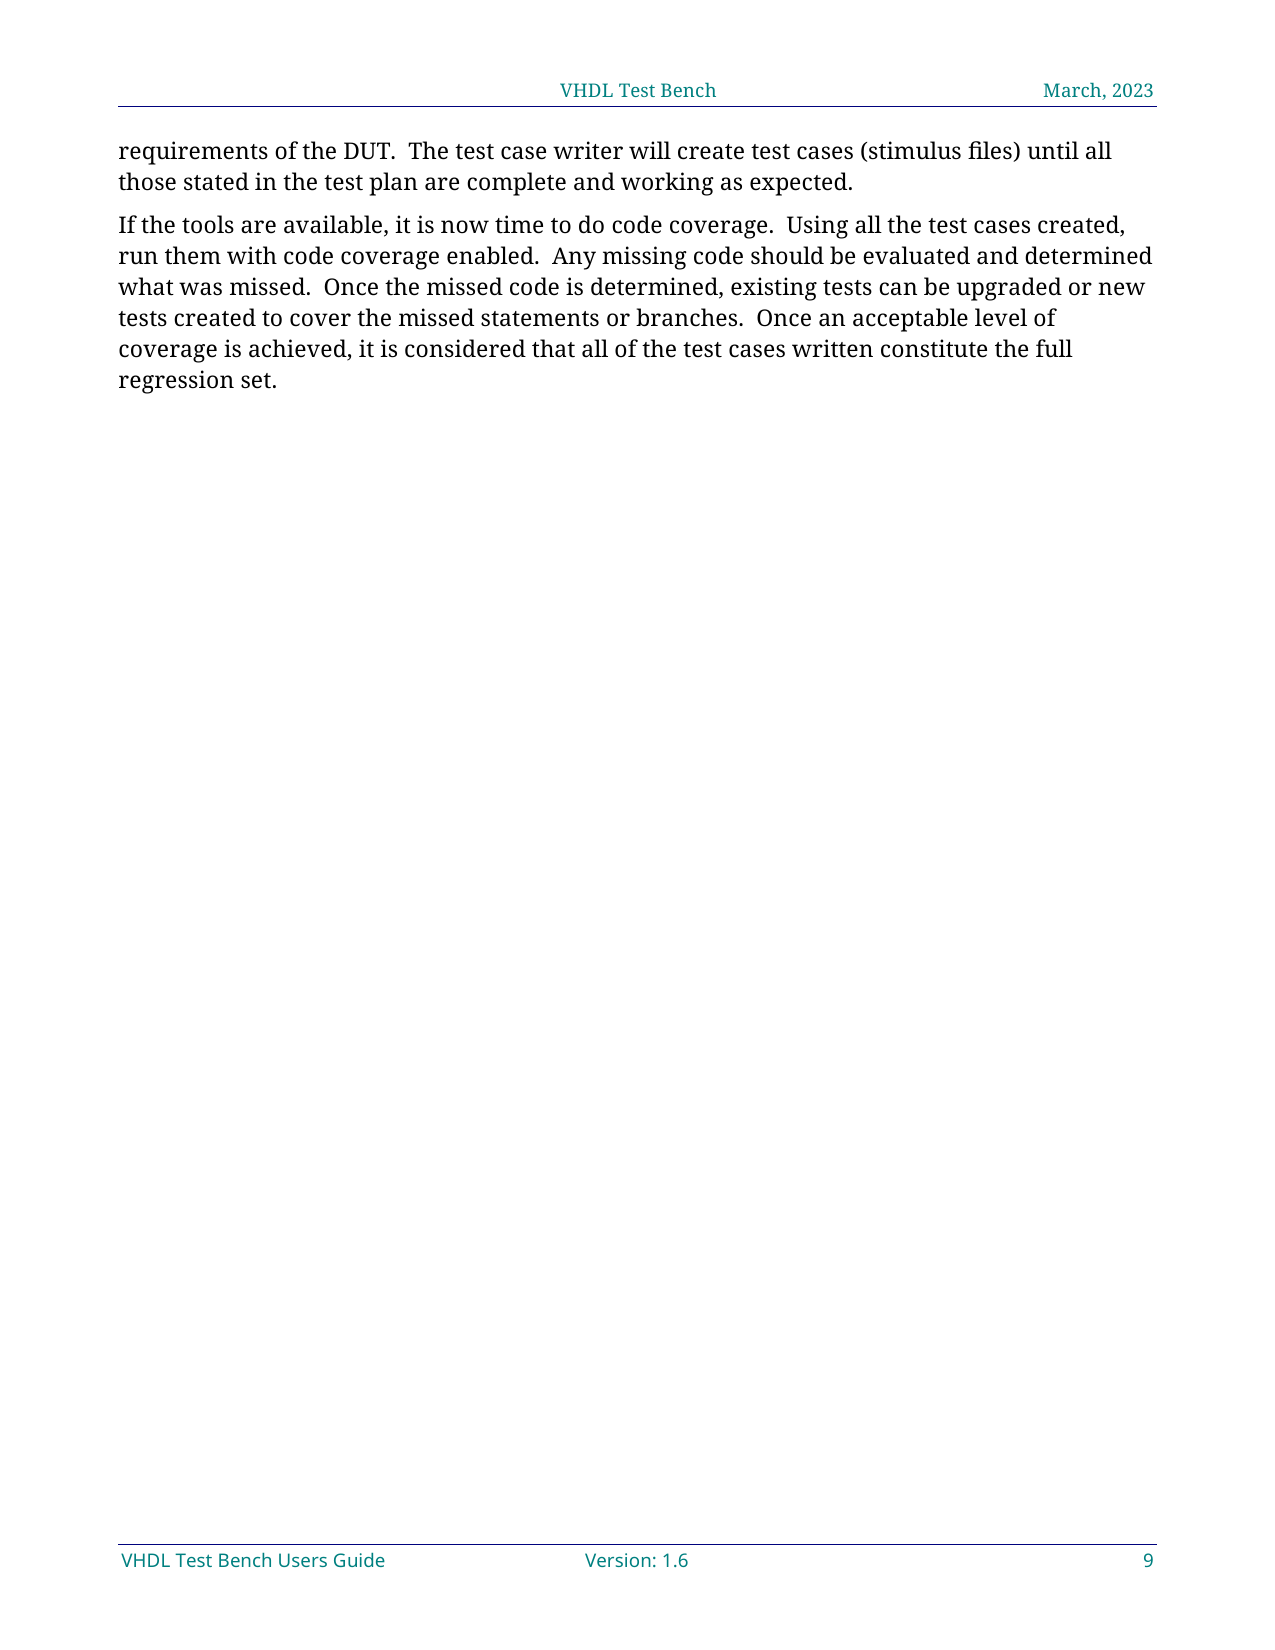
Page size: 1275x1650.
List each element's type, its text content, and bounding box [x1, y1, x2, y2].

text If the tools are available, it is now time to do code coverage. Using all the test cases created, run them with code coverage enabled. Any missing code should be evaluated and determined what was missed. Once the missed code is determined, existing tests can be upgraded or new tests created to cover the missed statements or branches. Once an acceptable level of coverage is achieved, it is considered that all of the test cases written constitute the full regression set. [118, 209, 1157, 396]
text requirements of the DUT. The test case writer will create test cases (stimulus files) until all those stated in the test plan are complete and working as expected. [118, 135, 1157, 197]
